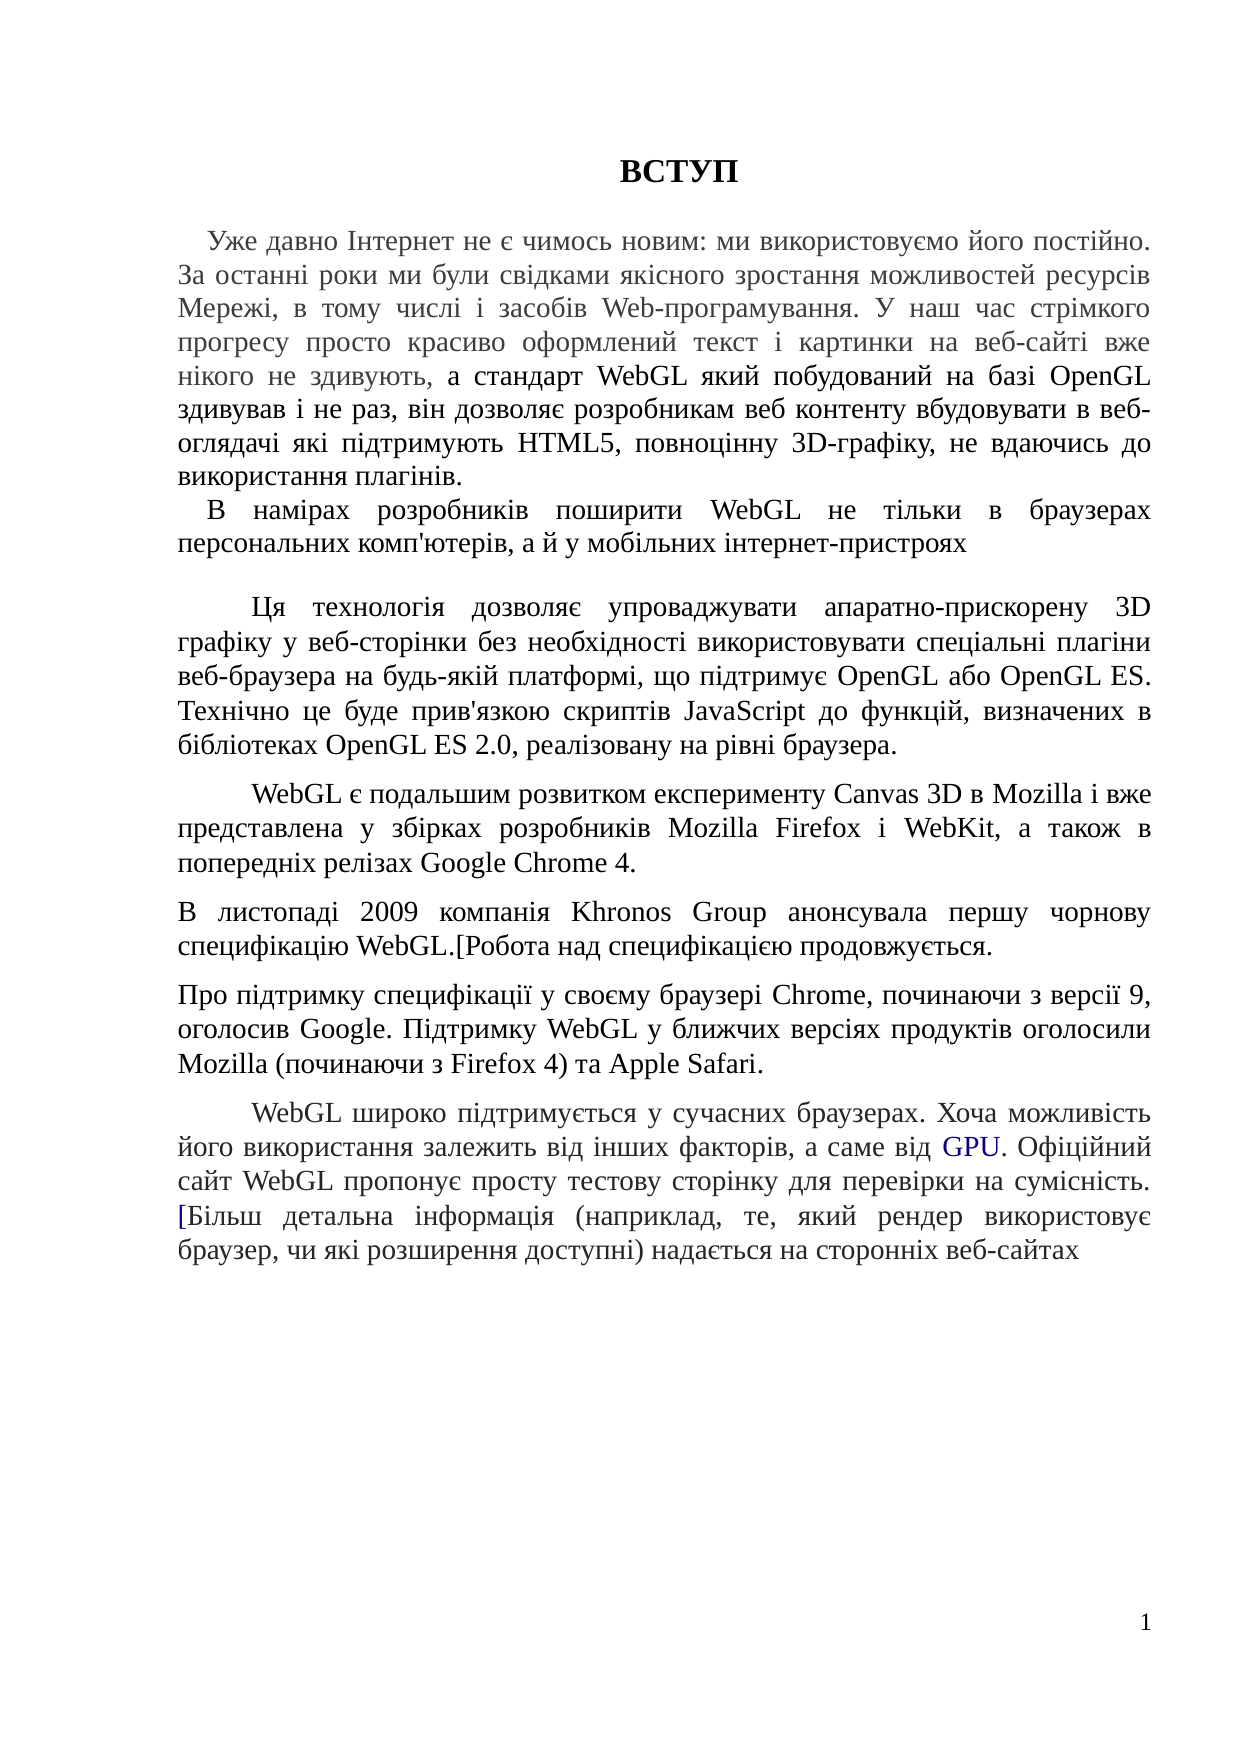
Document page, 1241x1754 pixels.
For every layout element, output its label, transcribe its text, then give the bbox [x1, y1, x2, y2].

text В листопаді 2009 компанія Khronos Group анонсувала першу чорнову специфікацію WebGL.[Робота над специфікацією продовжується. [177, 893, 1152, 962]
text Про підтримку специфікації у своєму браузері Chrome, починаючи з версії 9, оголосив Google. Підтримку WebGL у ближчих версіях продуктів оголосили Mozilla (починаючи з Firefox 4) та Apple Safari. [177, 976, 1152, 1079]
text ВСТУП [177, 152, 1152, 190]
text WebGL широко підтримується у сучасних браузерах. Хоча можливість його використання залежить від інших факторів, а саме від GPU. Офіційний сайт WebGL пропонує просту тестову сторінку для перевірки на сумісність.[Більш детальна інформація (наприклад, те, який рендер використовує браузер, чи які розширення доступні) надається на сторонніх веб-сайтах [177, 1094, 1152, 1266]
text WebGL є подальшим розвитком експерименту Canvas 3D в Mozilla і вже представлена у збірках розробників Mozilla Firefox і WebKit, а також в попередніх релізах Google Chrome 4. [177, 775, 1152, 878]
text В намірах розробників поширити WebGL не тільки в браузерах персональних комп'ютерів, а й у мобільних інтернет-пристроях [177, 492, 1152, 559]
text Уже давно Інтернет не є чимось новим: ми використовуємо його постійно. За останні роки ми були свідками якісного зростання можливостей ресурсів Мережі, в тому числі і засобів Web-програмування. У наш час стрімкого прогресу просто красиво оформлений текст і картинки на веб-сайті вже нікого не здивують, а стандарт WebGL який побудований на базі OpenGL здивував і не раз, він дозволяє розробникам веб контенту вбудовувати в веб-оглядачі які підтримують HTML5, повноцінну 3D-графіку, не вдаючись до використання плагінів. [177, 223, 1152, 492]
text Ця технологія дозволяє упроваджувати апаратно-прискорену 3D графіку у веб-сторінки без необхідності використовувати спеціальні плагіни веб-браузера на будь-якій платформі, що підтримує OpenGL або OpenGL ES. Технічно це буде прив'язкою скриптів JavaScript до функцій, визначених в бібліотеках OpenGL ES 2.0, реалізовану на рівні браузера. [177, 589, 1152, 761]
